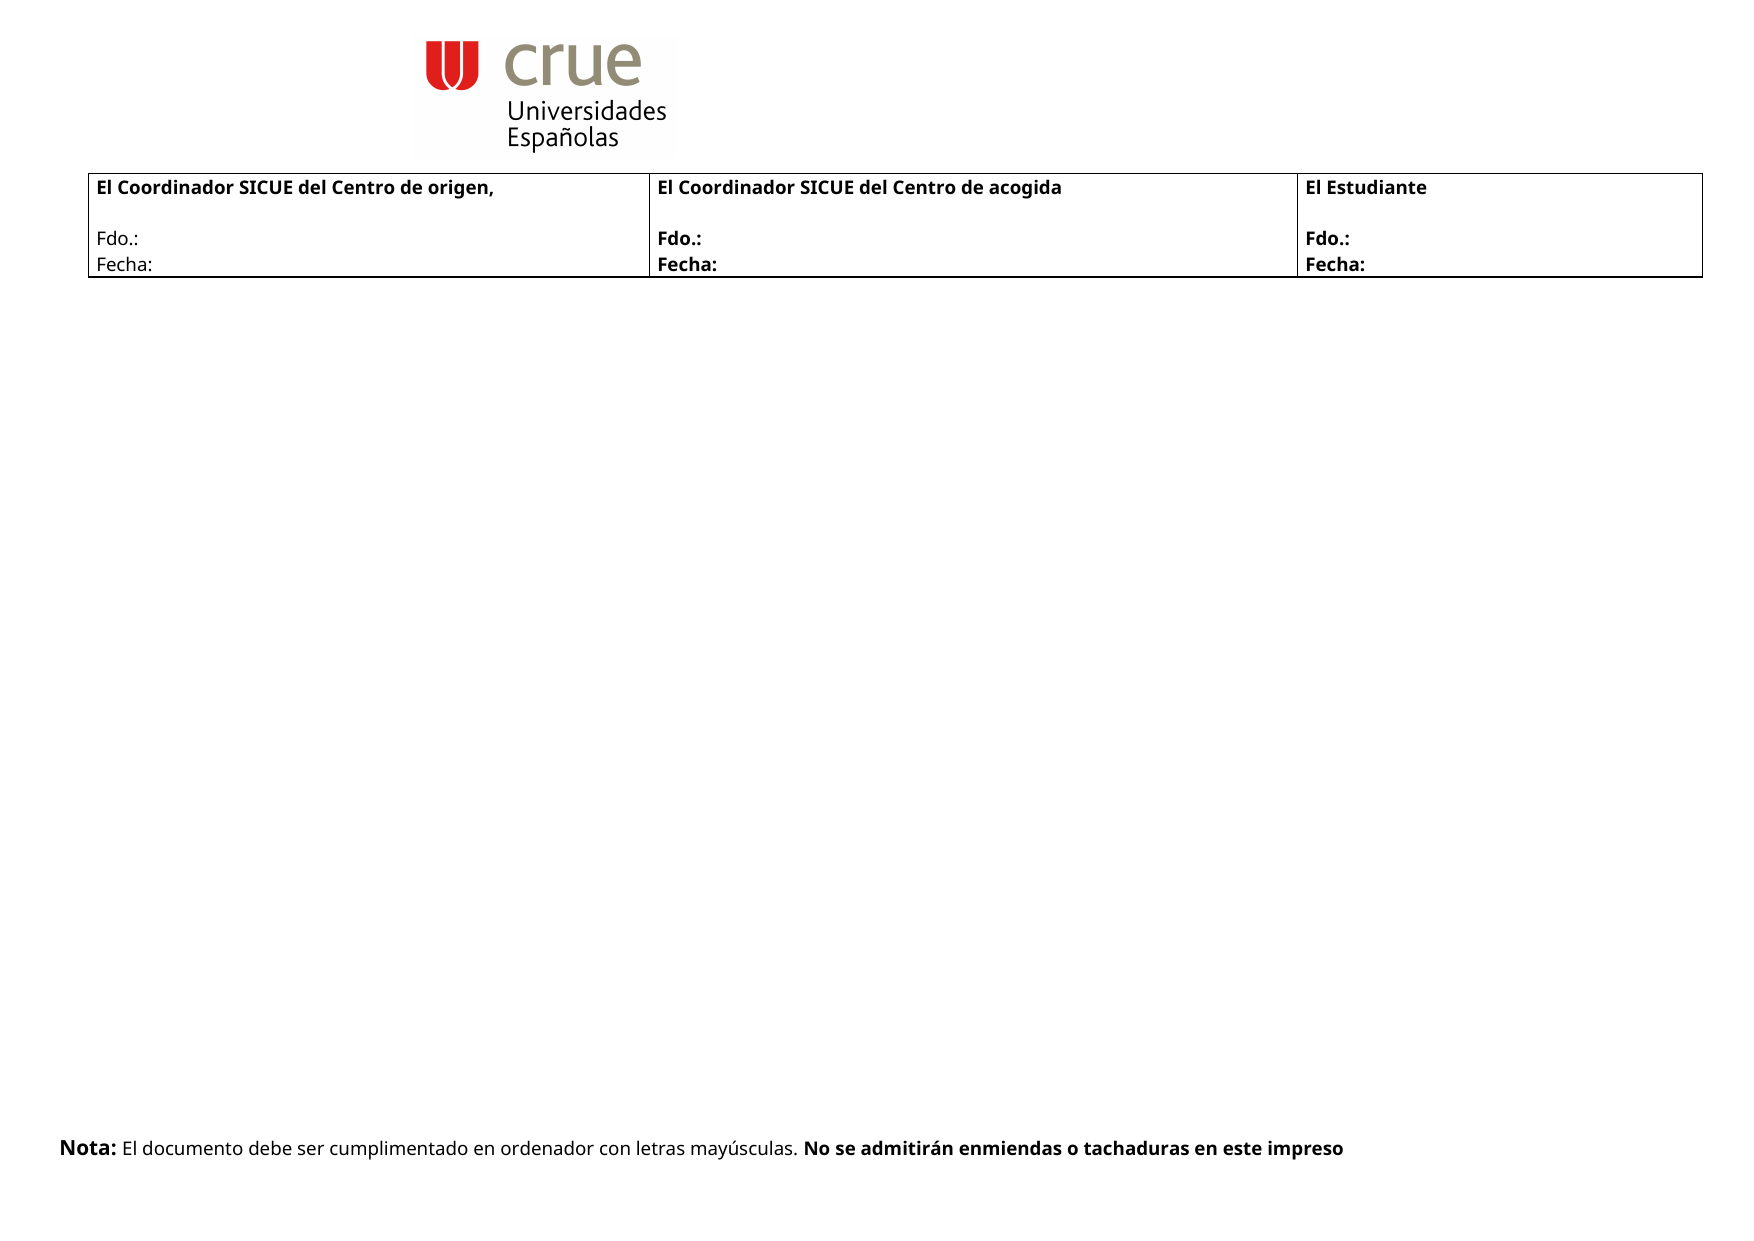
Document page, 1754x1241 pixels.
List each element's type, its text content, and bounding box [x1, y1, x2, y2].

table_cell El Coordinador SICUE del Centro de origen, Fdo.: Fecha: [89, 174, 649, 276]
picture [413, 35, 679, 159]
table_cell El Estudiante Fdo.: Fecha: [1298, 174, 1702, 276]
table_cell El Coordinador SICUE del Centro de acogida Fdo.: Fecha: [650, 174, 1297, 276]
